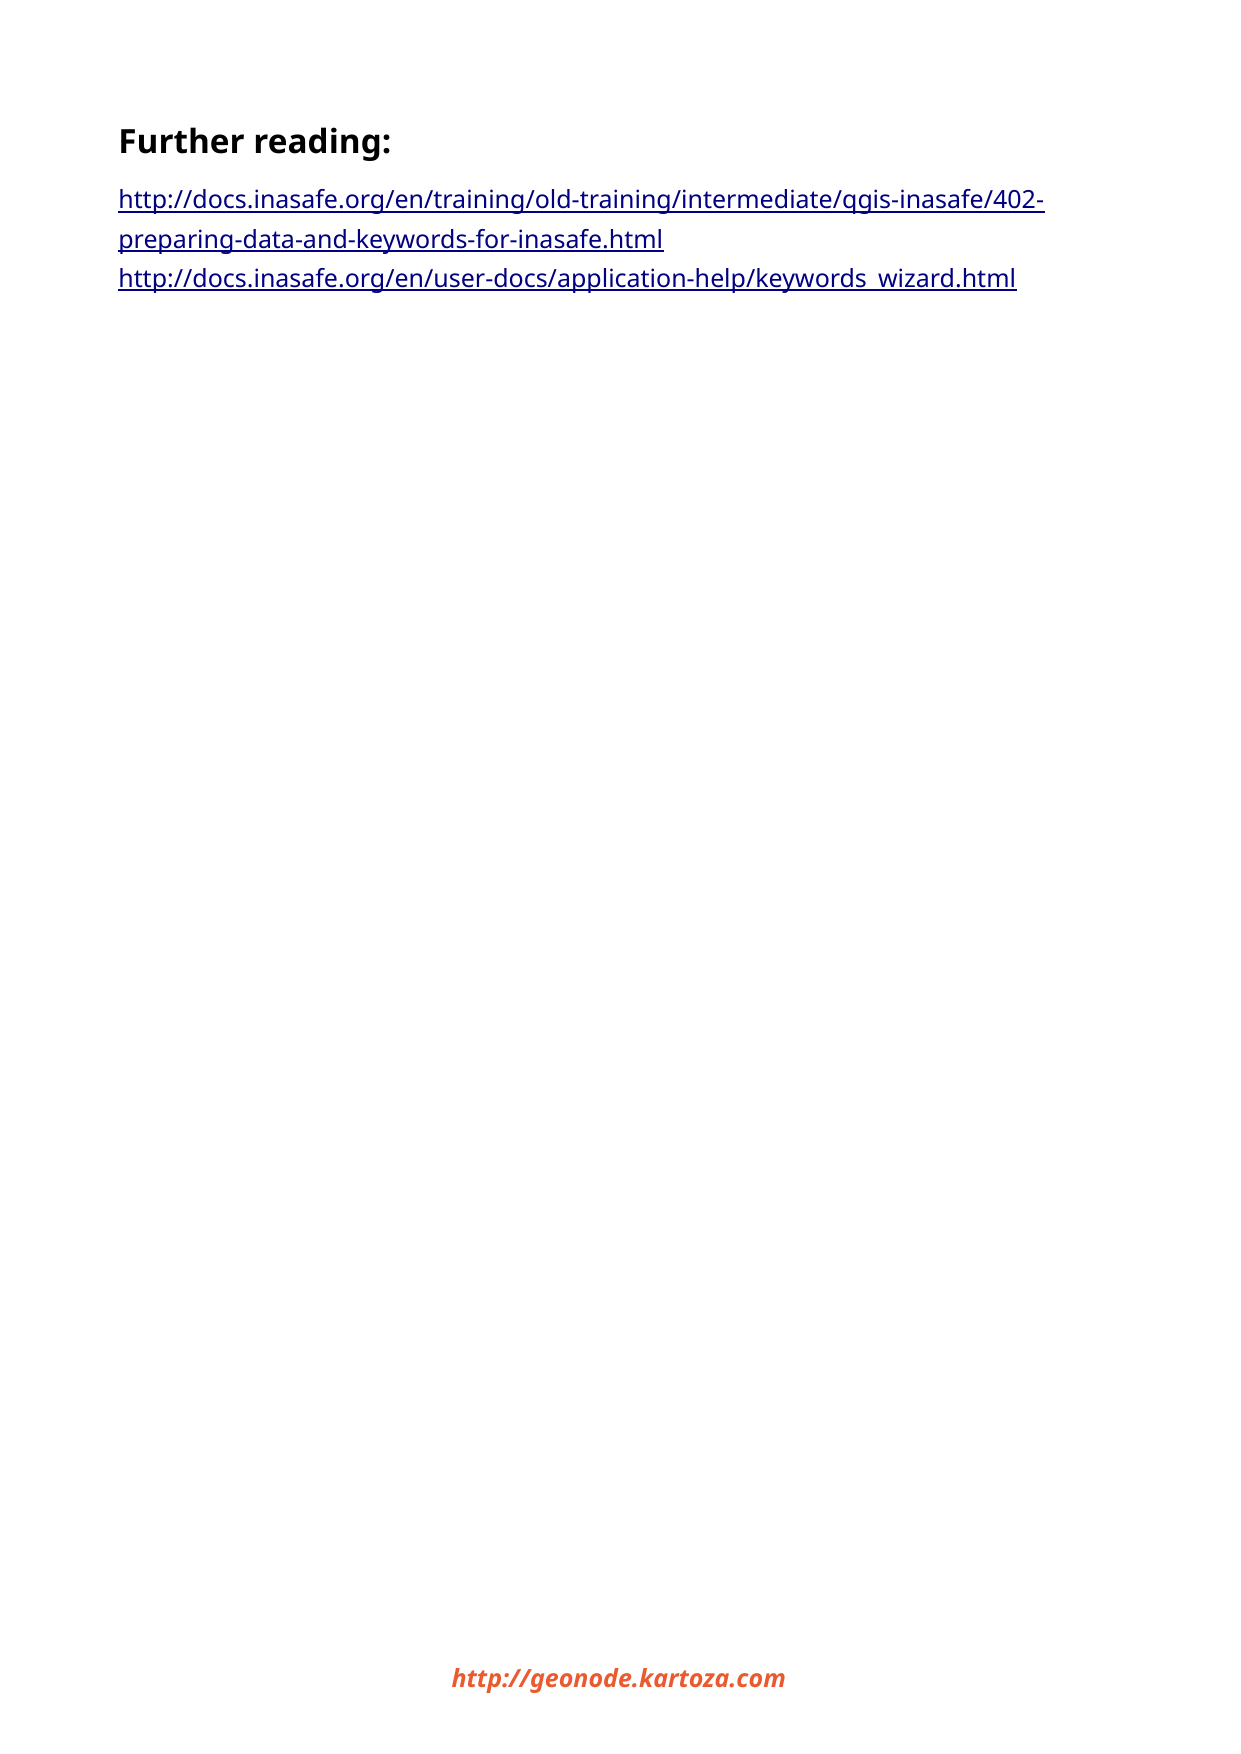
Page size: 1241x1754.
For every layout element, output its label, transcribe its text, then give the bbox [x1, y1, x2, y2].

text http://docs.inasafe.org/en/user-docs/application-help/keywords_wizard.html [118, 260, 1122, 294]
text http://docs.inasafe.org/en/training/old-training/intermediate/qgis-inasafe/402-preparing-data-and-keywords-for-inasafe.html [118, 182, 1122, 255]
subtitle Further reading: [118, 118, 1122, 163]
